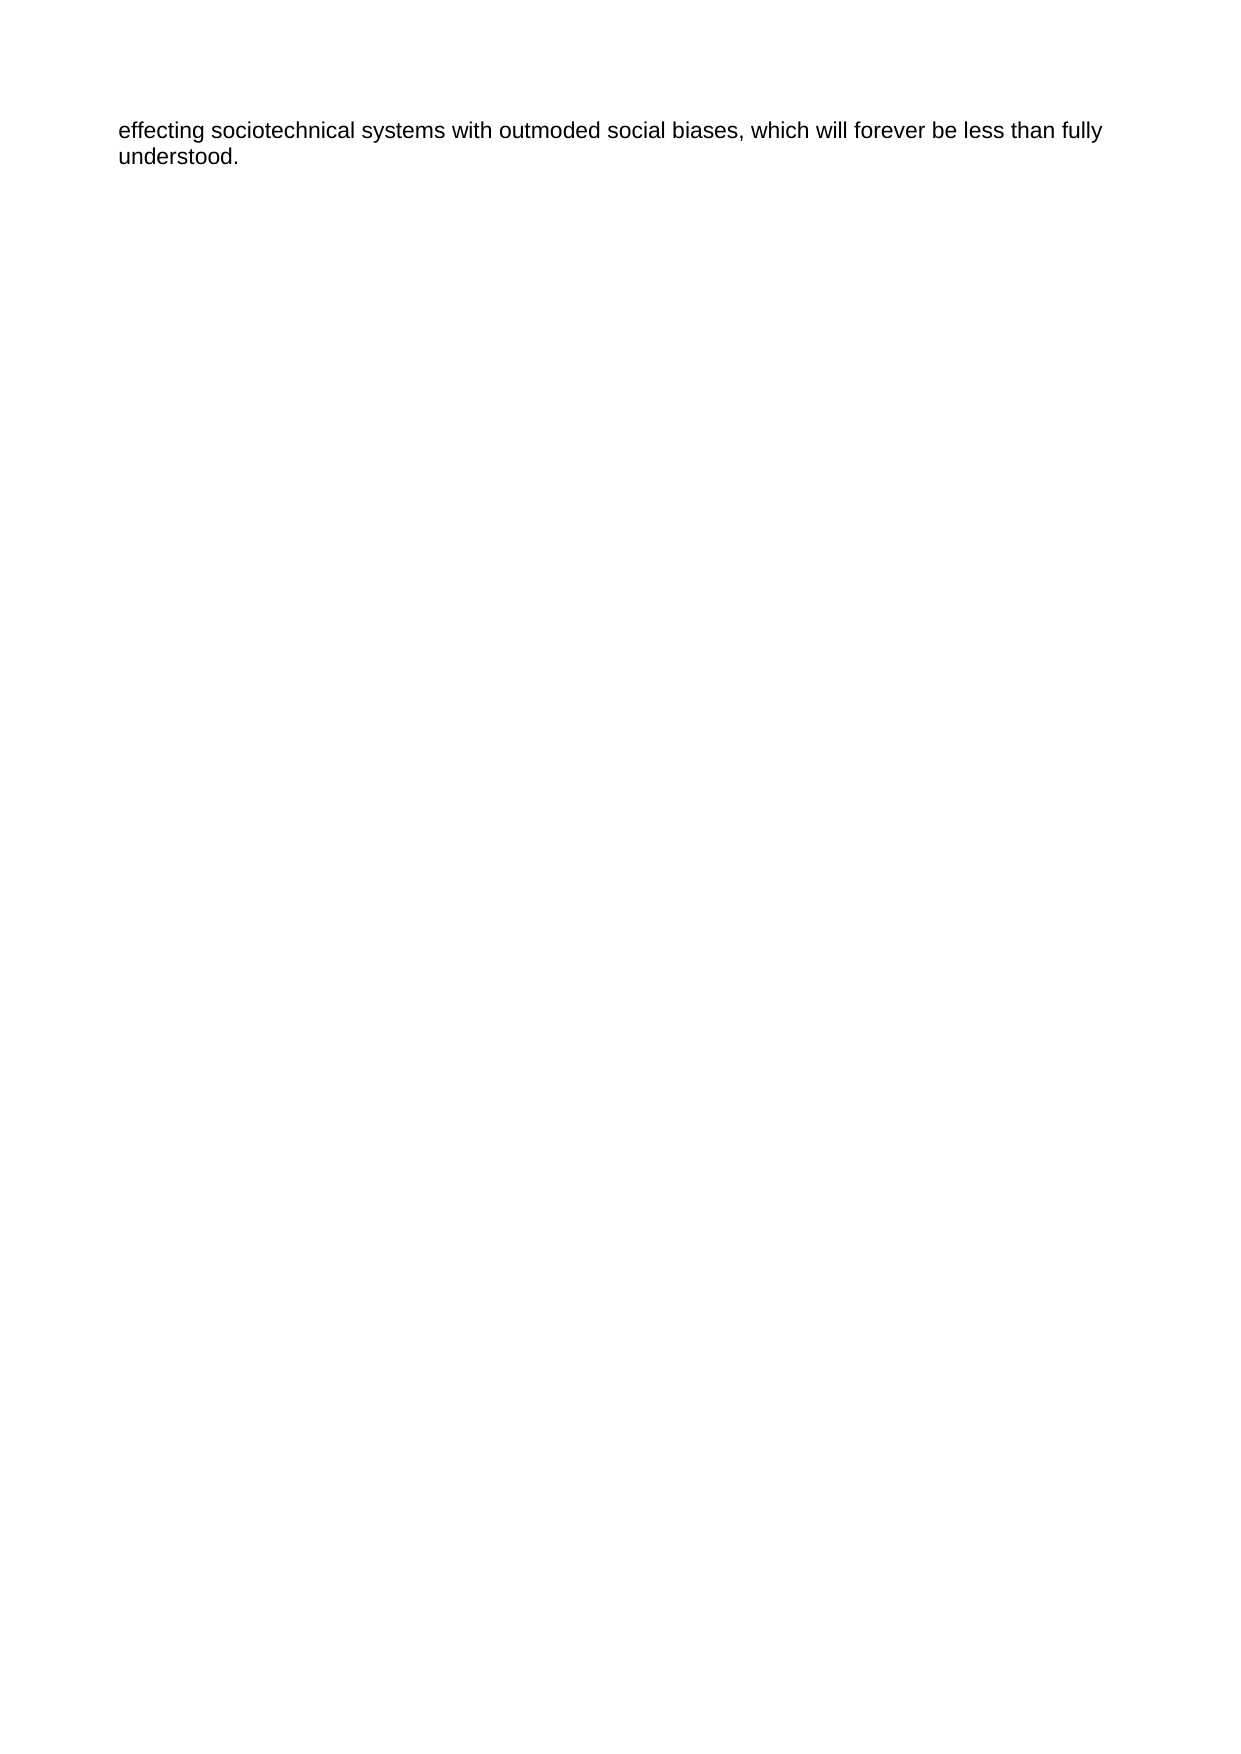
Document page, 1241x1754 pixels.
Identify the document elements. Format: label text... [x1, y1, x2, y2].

text effecting sociotechnical systems with outmoded social biases, which will forever be less than fully understood. [118, 118, 1122, 169]
